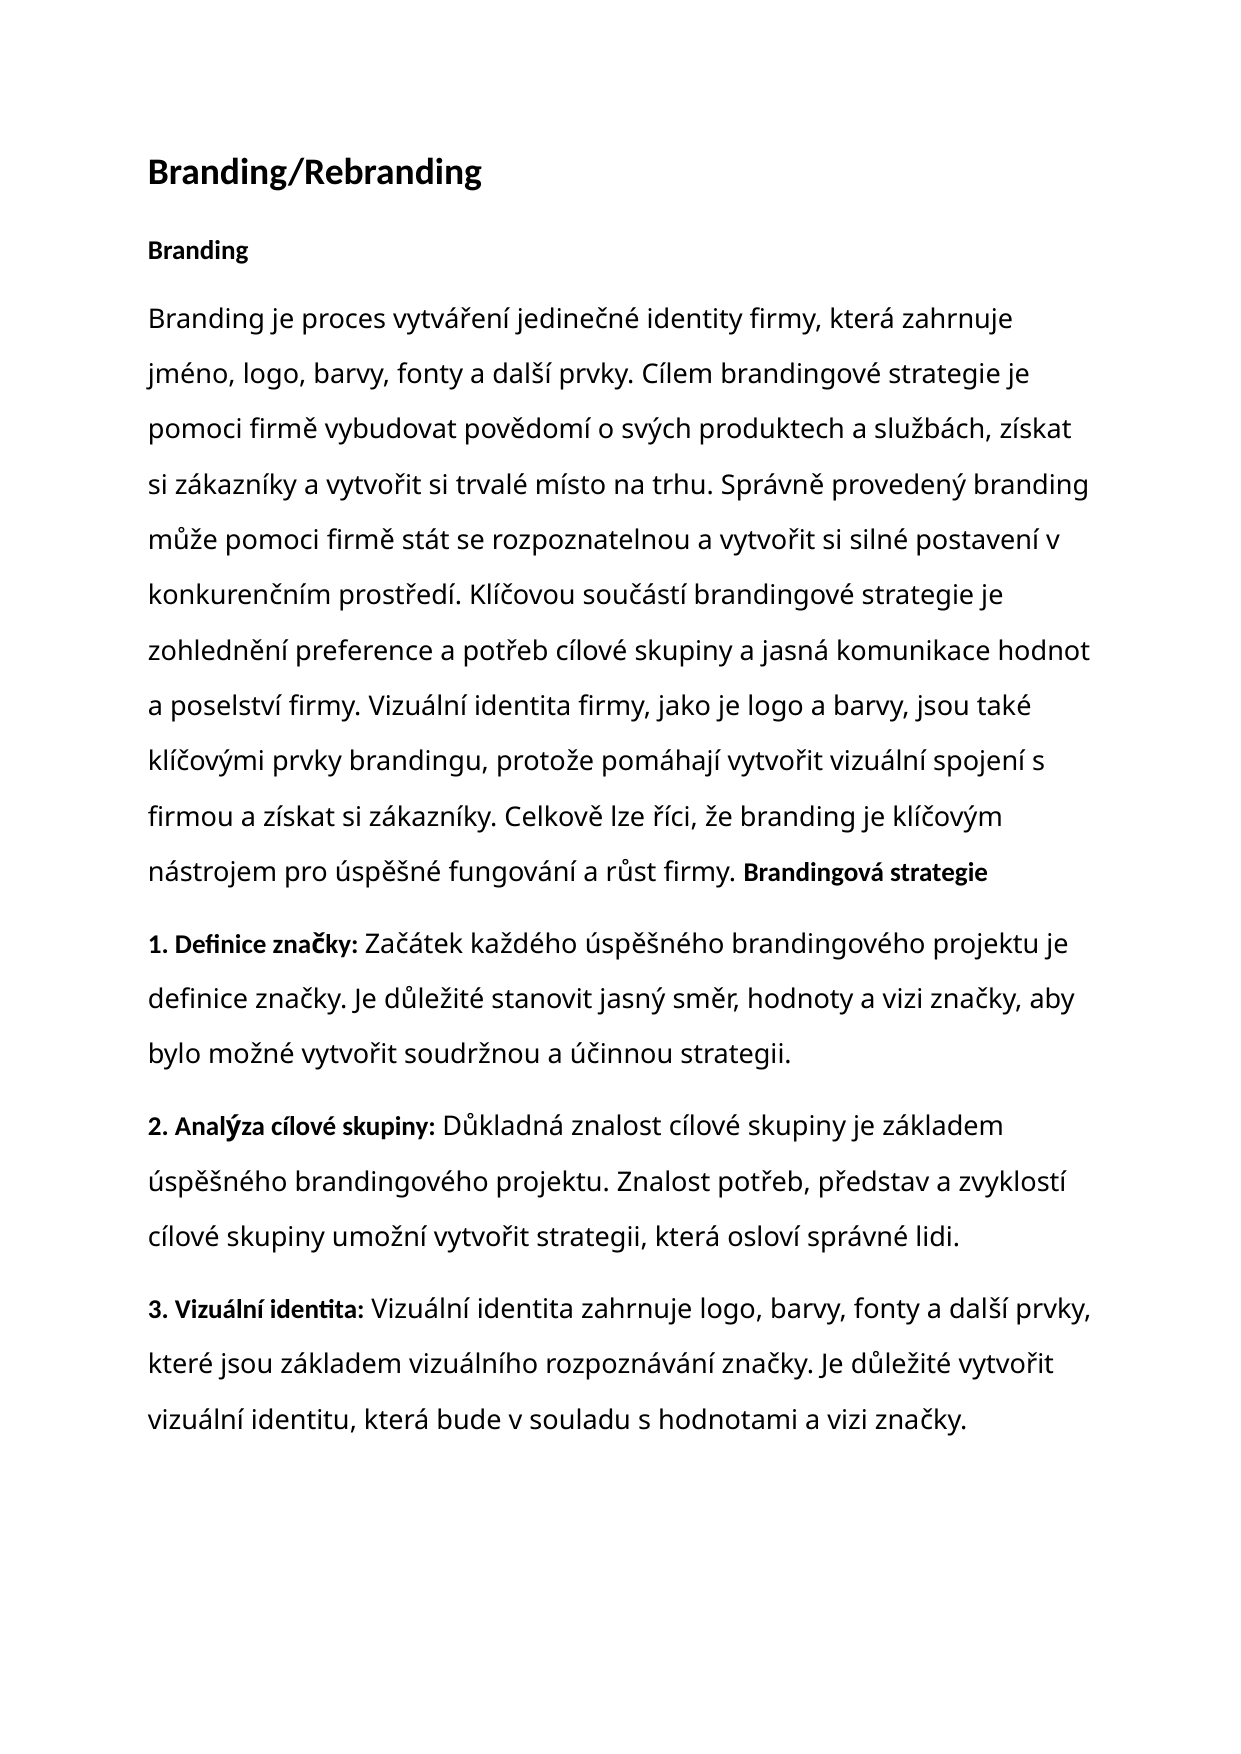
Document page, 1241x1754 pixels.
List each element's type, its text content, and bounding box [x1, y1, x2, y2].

text Branding/Rebranding [148, 148, 1093, 193]
text 2. Analýza cílové skupiny: Důkladná znalost cílové skupiny je základem úspěšného brandingového projektu. Znalost potřeb, představ a zvyklostí cílové skupiny umožní vytvořit strategii, která osloví správné lidi. [148, 1107, 1093, 1254]
text Branding je proces vytváření jedinečné identity firmy, která zahrnuje jméno, logo, barvy, fonty a další prvky. Cílem brandingové strategie je pomoci firmě vybudovat povědomí o svých produktech a službách, získat si zákazníky a vytvořit si trvalé místo na trhu. Správně provedený branding může pomoci firmě stát se rozpoznatelnou a vytvořit si silné postavení v konkurenčním prostředí. Klíčovou součástí brandingové strategie je zohlednění preference a potřeb cílové skupiny a jasná komunikace hodnot a poselství firmy. Vizuální identita firmy, jako je logo a barvy, jsou také klíčovými prvky brandingu, protože pomáhají vytvořit vizuální spojení s firmou a získat si zákazníky. Celkově lze říci, že branding je klíčovým nástrojem pro úspěšné fungování a růst firmy. Brandingová strategie [148, 299, 1093, 889]
text Branding [148, 233, 1093, 266]
text 1. Definice značky: Začátek každého úspěšného brandingového projektu je definice značky. Je důležité stanovit jasný směr, hodnoty a vizi značky, aby bylo možné vytvořit soudržnou a účinnou strategii. [148, 924, 1093, 1072]
text 3. Vizuální identita: Vizuální identita zahrnuje logo, barvy, fonty a další prvky, které jsou základem vizuálního rozpoznávání značky. Je důležité vytvořit vizuální identitu, která bude v souladu s hodnotami a vizi značky. [148, 1289, 1093, 1437]
